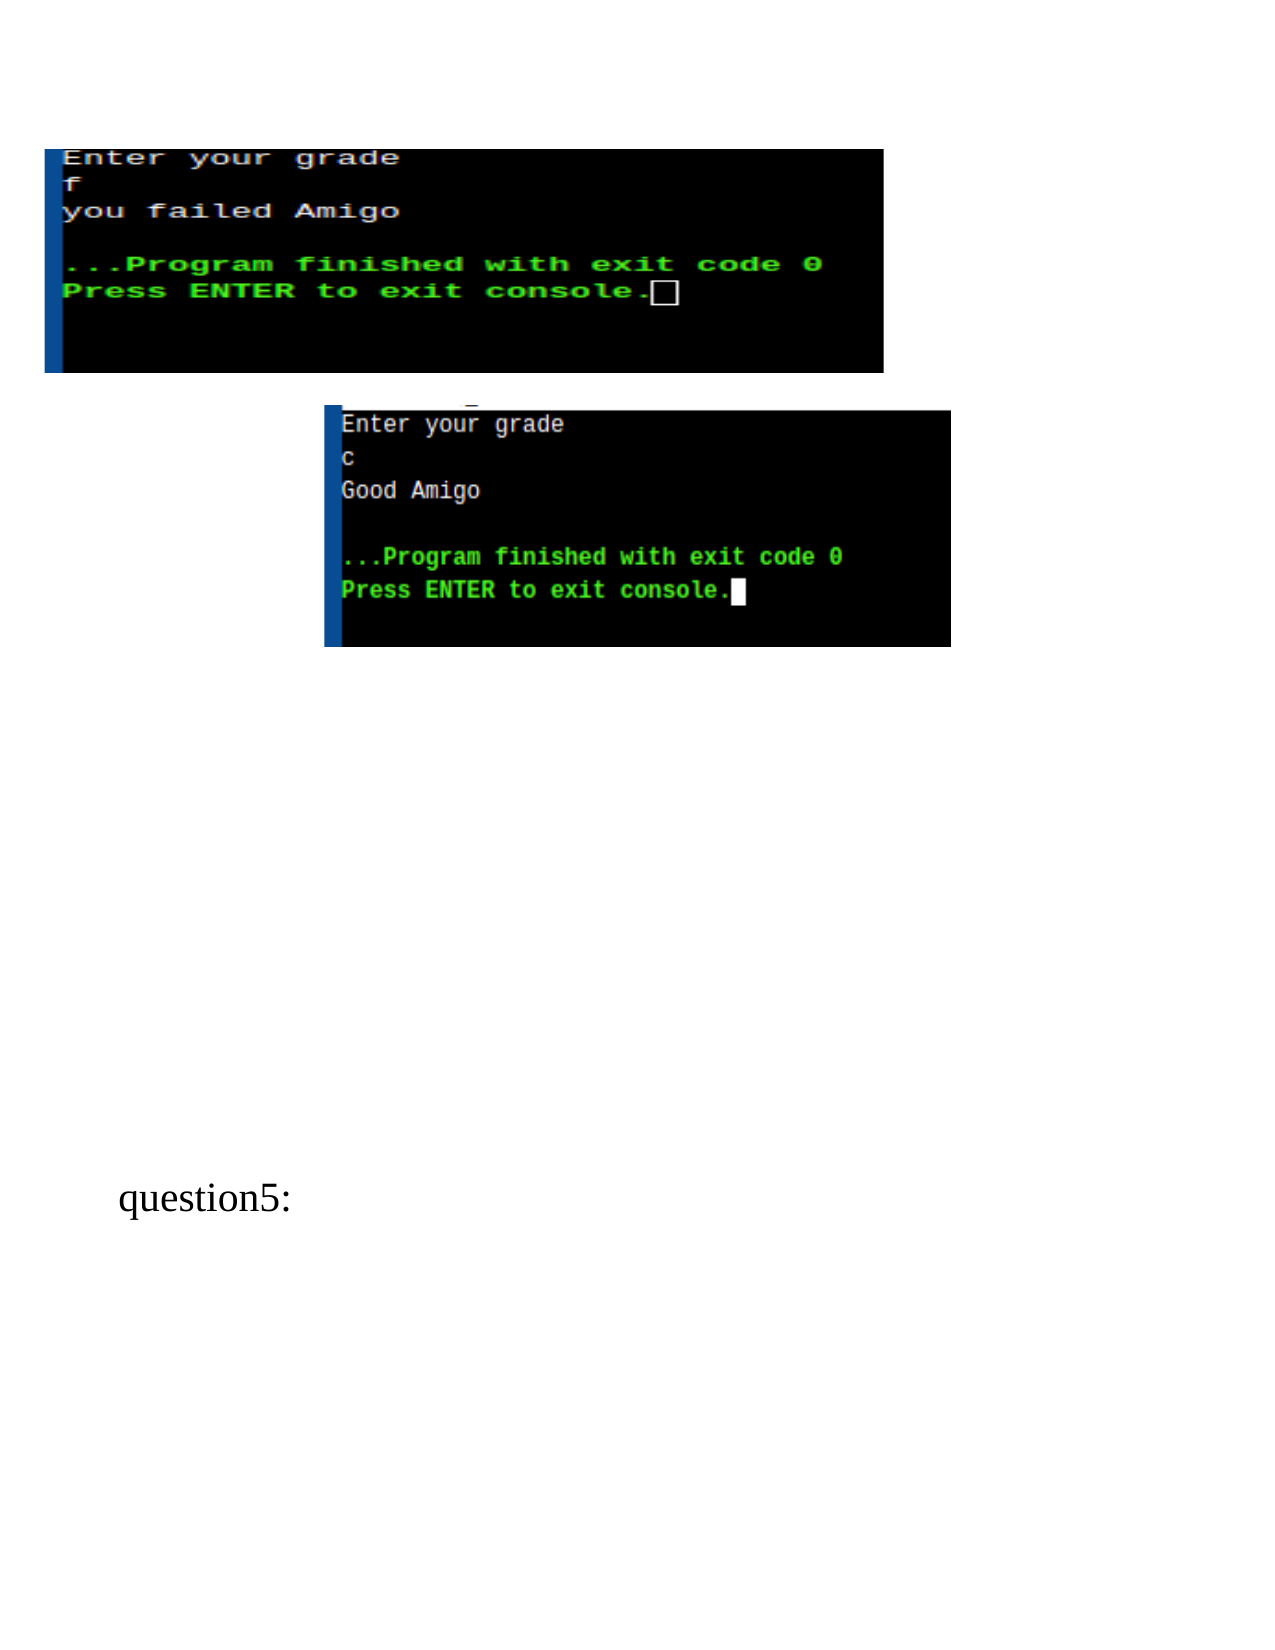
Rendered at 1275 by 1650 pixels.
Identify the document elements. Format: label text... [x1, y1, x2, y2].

picture [44, 149, 884, 373]
text question5: [118, 1172, 1157, 1220]
picture [324, 405, 951, 647]
